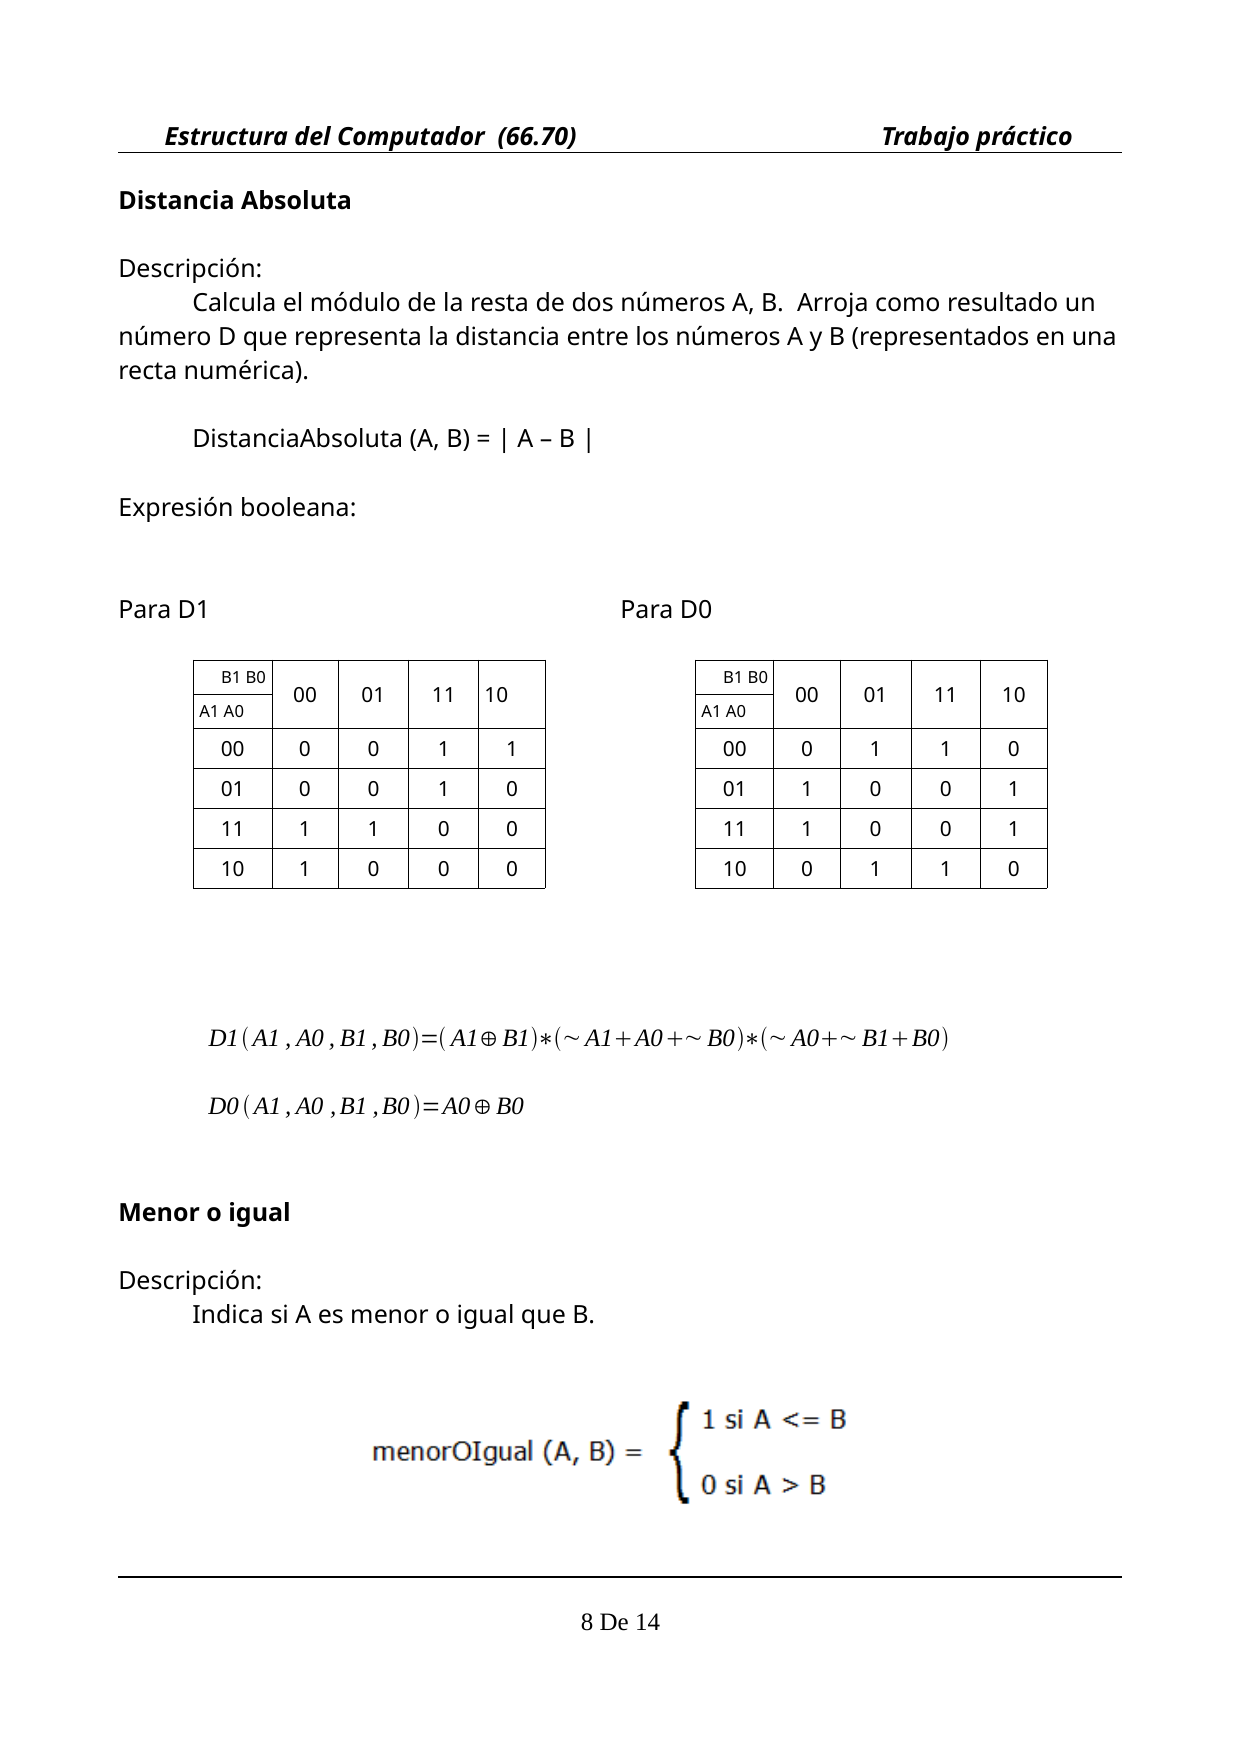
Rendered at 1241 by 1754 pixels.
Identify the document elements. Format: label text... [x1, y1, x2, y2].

table_header 01 [339, 661, 408, 728]
table_cell 1 [273, 809, 338, 848]
table_cell 1 [479, 729, 545, 768]
table_cell 11 [194, 809, 272, 848]
table_cell 00 [696, 729, 773, 768]
table_cell 1 [774, 769, 840, 808]
table_cell 0 [339, 769, 408, 808]
table_header 11 [912, 661, 980, 728]
table_header B1 B0 [194, 661, 272, 694]
table_cell 0 [841, 769, 911, 808]
table_cell 00 [194, 729, 272, 768]
table_cell 1 [409, 769, 478, 808]
text DistanciaAbsoluta (A, B) = | A – B | [118, 421, 1122, 455]
table_cell 0 [409, 849, 478, 888]
text Para D0 [620, 591, 1122, 626]
table_cell 0 [912, 809, 980, 848]
table_cell 01 [194, 769, 272, 808]
table_cell A1 A0 [696, 695, 773, 728]
table_cell 10 [696, 849, 773, 888]
table_cell 1 [774, 809, 840, 848]
table_header 10 [479, 661, 545, 728]
table_cell 1 [409, 729, 478, 768]
text Distancia Absoluta [118, 183, 1122, 217]
table_cell 0 [774, 729, 840, 768]
table_cell 0 [339, 849, 408, 888]
text Descripción: [118, 251, 1122, 285]
table_cell 0 [273, 729, 338, 768]
table_cell 1 [841, 729, 911, 768]
table_cell 01 [696, 769, 773, 808]
table_header 11 [409, 661, 478, 728]
table_cell 0 [409, 809, 478, 848]
table_cell 0 [273, 769, 338, 808]
table_cell 11 [696, 809, 773, 848]
table_cell 0 [479, 809, 545, 848]
table_cell 1 [981, 769, 1047, 808]
text Menor o igual [118, 1195, 1122, 1229]
text Calcula el módulo de la resta de dos números A, B. Arroja como resultado un número D que representa la distancia entre los números A y B (representados en una recta numérica). [118, 285, 1122, 387]
table_header B1 B0 [696, 661, 773, 694]
text Descripción: [118, 1263, 1122, 1297]
table_cell 0 [912, 769, 980, 808]
table_cell 0 [981, 849, 1047, 888]
table_cell 1 [339, 809, 408, 848]
table_cell 1 [841, 849, 911, 888]
table_header 10 [981, 661, 1047, 728]
table_cell A1 A0 [194, 695, 272, 728]
table_cell 0 [774, 849, 840, 888]
table_header 01 [841, 661, 911, 728]
table_cell 0 [981, 729, 1047, 768]
text Para D1 [118, 591, 620, 626]
table_cell 0 [339, 729, 408, 768]
table_header 00 [774, 661, 840, 728]
table_cell 0 [479, 849, 545, 888]
table_cell 0 [479, 769, 545, 808]
table_header 00 [273, 661, 338, 728]
table_cell 1 [273, 849, 338, 888]
table_cell 10 [194, 849, 272, 888]
table_cell 1 [912, 849, 980, 888]
table_cell 1 [912, 729, 980, 768]
text Expresión booleana: [118, 489, 1122, 523]
table_cell 1 [981, 809, 1047, 848]
text Indica si A es menor o igual que B. [118, 1297, 1122, 1331]
table_cell 0 [841, 809, 911, 848]
